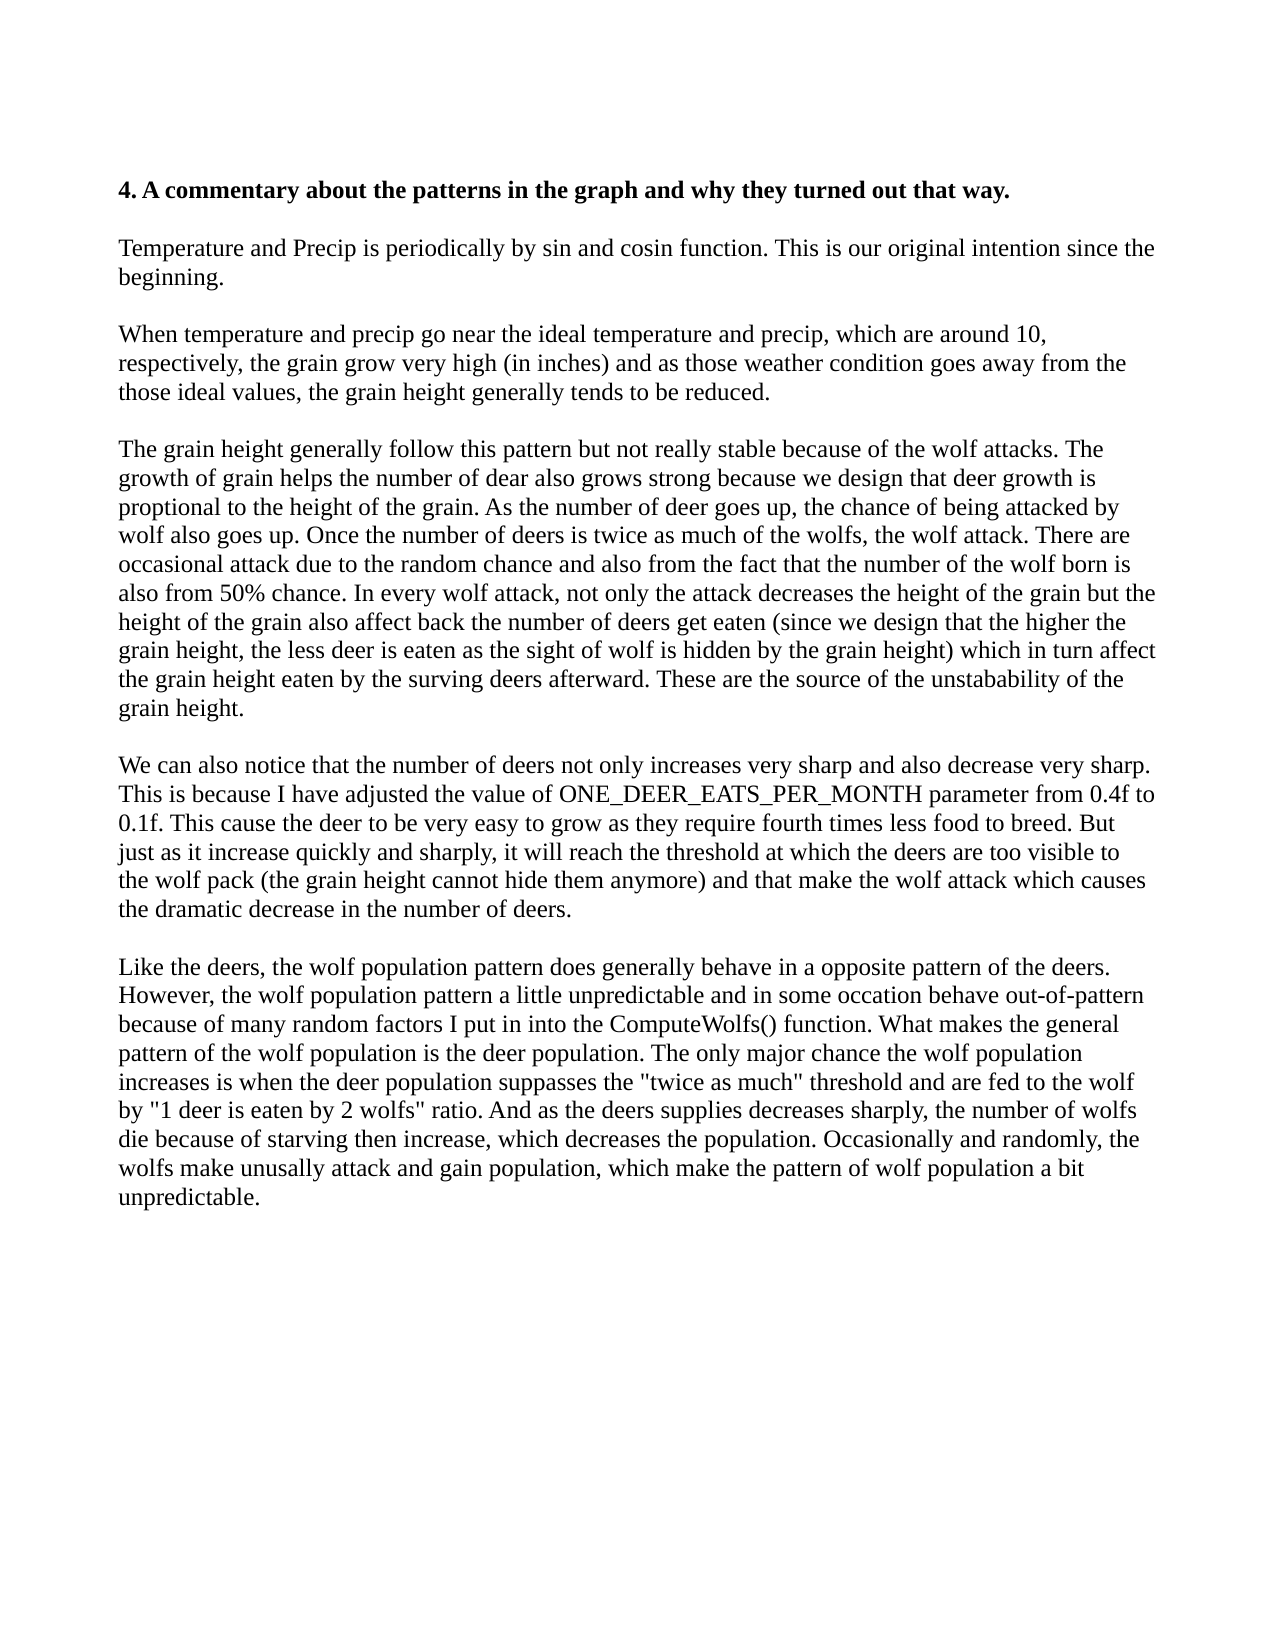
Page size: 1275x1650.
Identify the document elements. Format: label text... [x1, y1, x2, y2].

text Temperature and Precip is periodically by sin and cosin function. This is our original intention since the beginning. [118, 233, 1157, 291]
text 4. A commentary about the patterns in the graph and why they turned out that way. [118, 176, 1157, 204]
text We can also notice that the number of deers not only increases very sharp and also decrease very sharp. This is because I have adjusted the value of ONE_DEER_EATS_PER_MONTH parameter from 0.4f to 0.1f. This cause the deer to be very easy to grow as they require fourth times less food to breed. But just as it increase quickly and sharply, it will reach the threshold at which the deers are too visible to the wolf pack (the grain height cannot hide them anymore) and that make the wolf attack which causes the dramatic decrease in the number of deers. [118, 751, 1157, 923]
text The grain height generally follow this pattern but not really stable because of the wolf attacks. The growth of grain helps the number of dear also grows strong because we design that deer growth is proptional to the height of the grain. As the number of deer goes up, the chance of being attacked by wolf also goes up. Once the number of deers is twice as much of the wolfs, the wolf attack. There are occasional attack due to the random chance and also from the fact that the number of the wolf born is also from 50% chance. In every wolf attack, not only the attack decreases the height of the grain but the height of the grain also affect back the number of deers get eaten (since we design that the higher the grain height, the less deer is eaten as the sight of wolf is hidden by the grain height) which in turn affect the grain height eaten by the surving deers afterward. These are the source of the unstabability of the grain height. [118, 434, 1157, 722]
text Like the deers, the wolf population pattern does generally behave in a opposite pattern of the deers. However, the wolf population pattern a little unpredictable and in some occation behave out-of-pattern because of many random factors I put in into the ComputeWolfs() function. What makes the general pattern of the wolf population is the deer population. The only major chance the wolf population increases is when the deer population suppasses the "twice as much" threshold and are fed to the wolf by "1 deer is eaten by 2 wolfs" ratio. And as the deers supplies decreases sharply, the number of wolfs die because of starving then increase, which decreases the population. Occasionally and randomly, the wolfs make unusally attack and gain population, which make the pattern of wolf population a bit unpredictable. [118, 952, 1157, 1211]
text When temperature and precip go near the ideal temperature and precip, which are around 10, respectively, the grain grow very high (in inches) and as those weather condition goes away from the those ideal values, the grain height generally tends to be reduced. [118, 319, 1157, 406]
